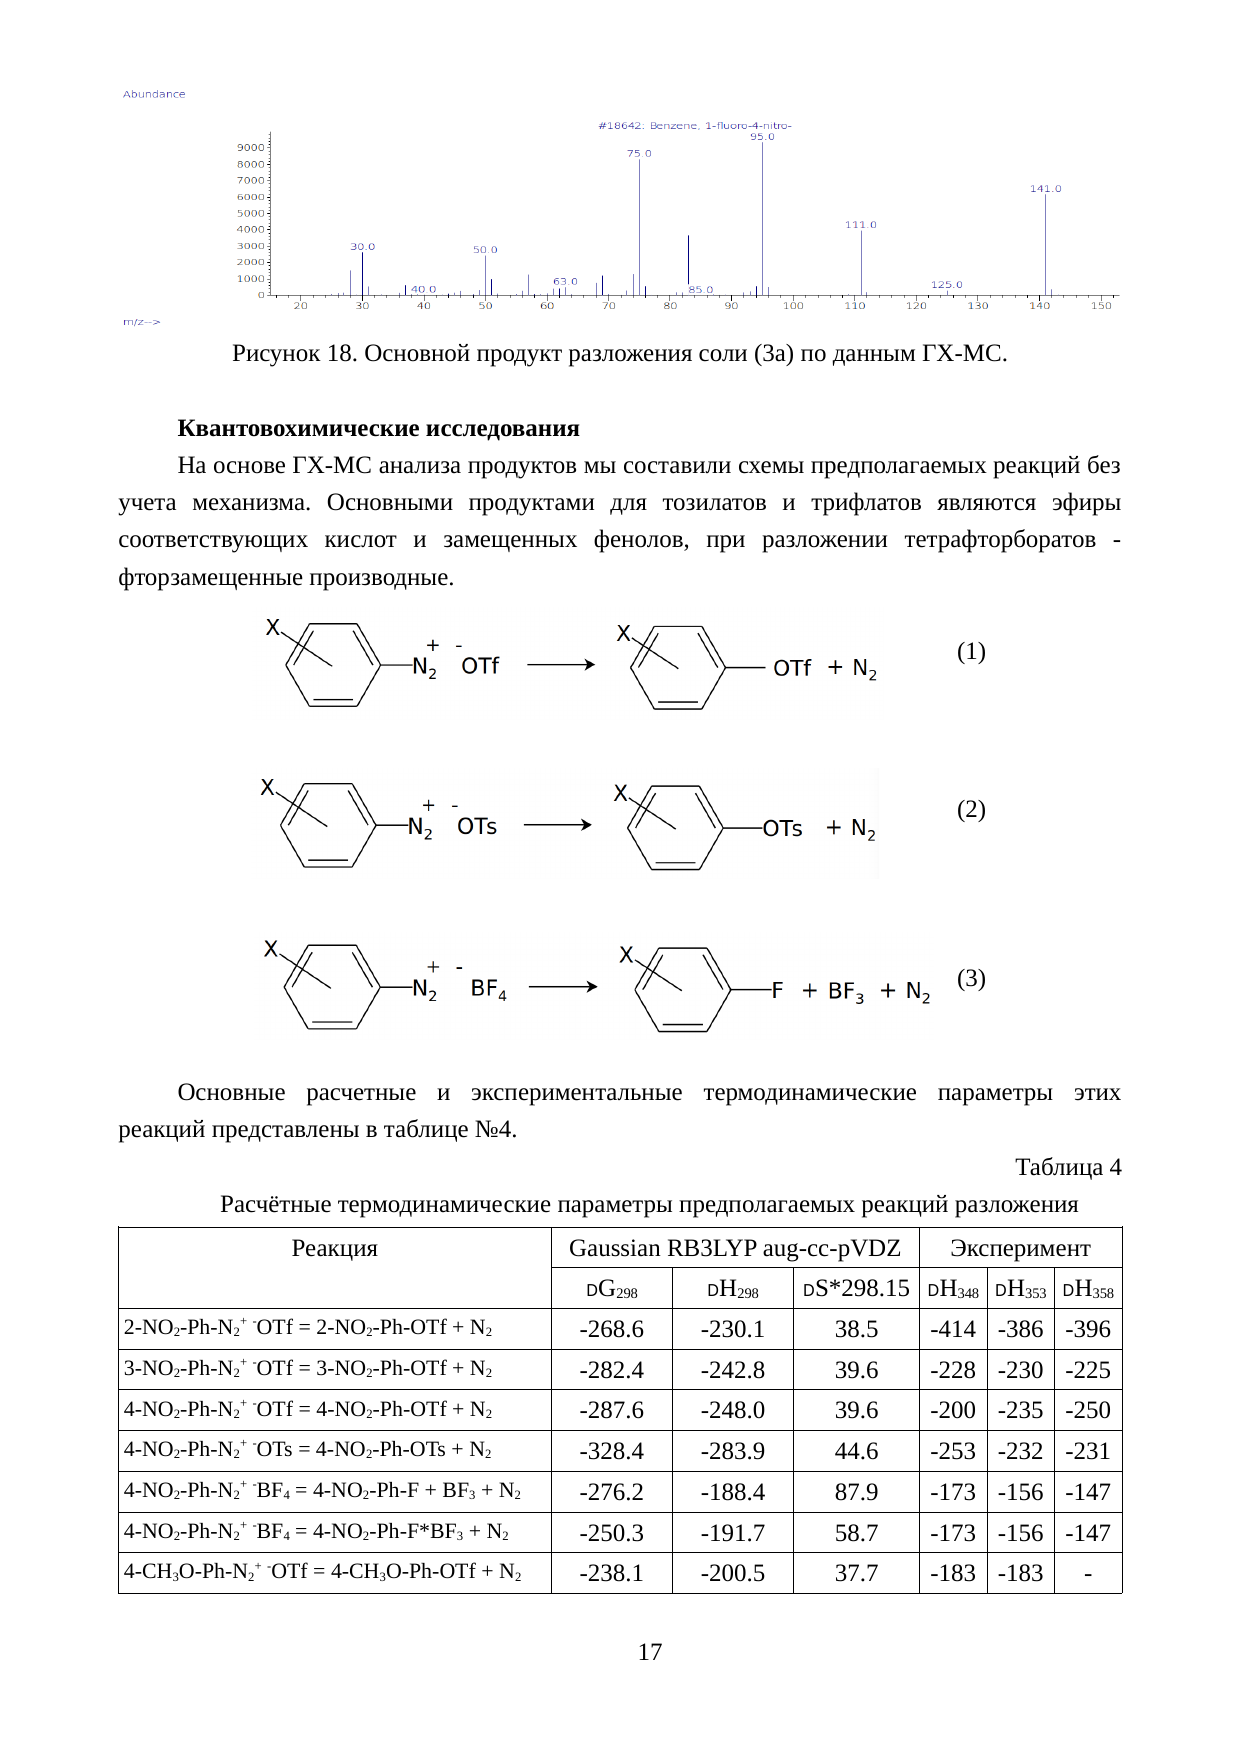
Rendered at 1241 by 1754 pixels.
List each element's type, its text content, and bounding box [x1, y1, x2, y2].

text Основные расчетные и экспериментальные термодинамические параметры этих реакций представлены в таблице №4. [118, 1077, 1122, 1143]
picture [118, 88, 1123, 330]
table_cell -276.2 [552, 1472, 672, 1511]
table_cell -287.6 [552, 1390, 672, 1430]
table_cell -173 [920, 1472, 987, 1511]
table_cell [239, 757, 942, 926]
table_cell -250 [1055, 1390, 1122, 1430]
table_cell -147 [1055, 1513, 1122, 1552]
table_cell -414 [920, 1309, 987, 1348]
table_cell -396 [1055, 1309, 1122, 1348]
table_cell -188.4 [673, 1472, 793, 1511]
table_cell - [1055, 1553, 1122, 1593]
table_cell -235 [988, 1390, 1054, 1430]
picture [254, 932, 934, 1040]
table_header [239, 599, 942, 757]
table_cell -230.1 [673, 1309, 793, 1348]
table_cell DH298 [673, 1268, 793, 1308]
table_cell -173 [920, 1513, 987, 1552]
table_cell DG298 [552, 1268, 672, 1308]
table_cell 38.5 [794, 1309, 919, 1348]
table_cell (3) [942, 926, 995, 1077]
table_cell -231 [1055, 1431, 1122, 1471]
text Квантовохимические исследования [118, 413, 1122, 441]
table_cell DH348 [920, 1268, 987, 1308]
table_cell 58.7 [794, 1513, 919, 1552]
table_header (1) [942, 599, 995, 757]
table_cell -156 [988, 1472, 1054, 1511]
table_header Эксперимент [920, 1228, 1122, 1267]
table_cell -253 [920, 1431, 987, 1471]
table_cell -242.8 [673, 1350, 793, 1389]
table_cell -268.6 [552, 1309, 672, 1348]
table_cell [239, 926, 942, 1077]
table_cell -386 [988, 1309, 1054, 1348]
table_cell -183 [920, 1553, 987, 1593]
table_header Gaussian RB3LYP aug-cc-pVDZ [552, 1228, 919, 1267]
text Расчётные термодинамические параметры предполагаемых реакций разложения [118, 1189, 1122, 1218]
table_cell -183 [988, 1553, 1054, 1593]
table_cell DS*298.15 [794, 1268, 919, 1308]
table_cell 37.7 [794, 1553, 919, 1593]
table_cell -200 [920, 1390, 987, 1430]
table_cell -283.9 [673, 1431, 793, 1471]
table_cell -250.3 [552, 1513, 672, 1552]
table_cell -191.7 [673, 1513, 793, 1552]
table_cell 4-NO2-Ph-N2+ -BF4 = 4-NO2-Ph-F + BF3 + N2 [119, 1472, 551, 1511]
table_cell -230 [988, 1350, 1054, 1389]
picture [252, 607, 884, 720]
table_cell (2) [942, 757, 995, 926]
table_cell 39.6 [794, 1390, 919, 1430]
table_cell 4-NO2-Ph-N2+ -OTs = 4-NO2-Ph-OTs + N2 [119, 1431, 551, 1471]
table_cell -200.5 [673, 1553, 793, 1593]
table_cell 44.6 [794, 1431, 919, 1471]
table_cell DH358 [1055, 1268, 1122, 1308]
table_cell 87.9 [794, 1472, 919, 1511]
picture [251, 768, 880, 879]
text На основе ГХ-МС анализа продуктов мы составили схемы предполагаемых реакций без учета механизма. Основными продуктами для тозилатов и трифлатов являются эфиры соответствующих кислот и замещенных фенолов, при разложении тетрафторборатов - фторзамещенные производные. [118, 450, 1122, 591]
table_cell 4-NO2-Ph-N2+ -OTf = 4-NO2-Ph-OTf + N2 [119, 1390, 551, 1430]
text Таблица 4 [118, 1152, 1122, 1181]
table_cell -248.0 [673, 1390, 793, 1430]
table_cell -156 [988, 1513, 1054, 1552]
table_cell 39.6 [794, 1350, 919, 1389]
table_cell 3-NO2-Ph-N2+ -OTf = 3-NO2-Ph-OTf + N2 [119, 1350, 551, 1389]
table_cell -225 [1055, 1350, 1122, 1389]
text Рисунок 18. Основной продукт разложения соли (3a) по данным ГХ-МС. [118, 330, 1122, 367]
table_header Реакция [119, 1228, 551, 1308]
table_cell 4-NO2-Ph-N2+ -BF4 = 4-NO2-Ph-F*BF3 + N2 [119, 1513, 551, 1552]
table_cell 2-NO2-Ph-N2+ -OTf = 2-NO2-Ph-OTf + N2 [119, 1309, 551, 1348]
table_cell DH353 [988, 1268, 1054, 1308]
table_cell -282.4 [552, 1350, 672, 1389]
table_cell -238.1 [552, 1553, 672, 1593]
table_cell -328.4 [552, 1431, 672, 1471]
table_cell -228 [920, 1350, 987, 1389]
table_cell -232 [988, 1431, 1054, 1471]
table_cell -147 [1055, 1472, 1122, 1511]
table_cell 4-CH3O-Ph-N2+ -OTf = 4-CH3O-Ph-OTf + N2 [119, 1553, 551, 1593]
